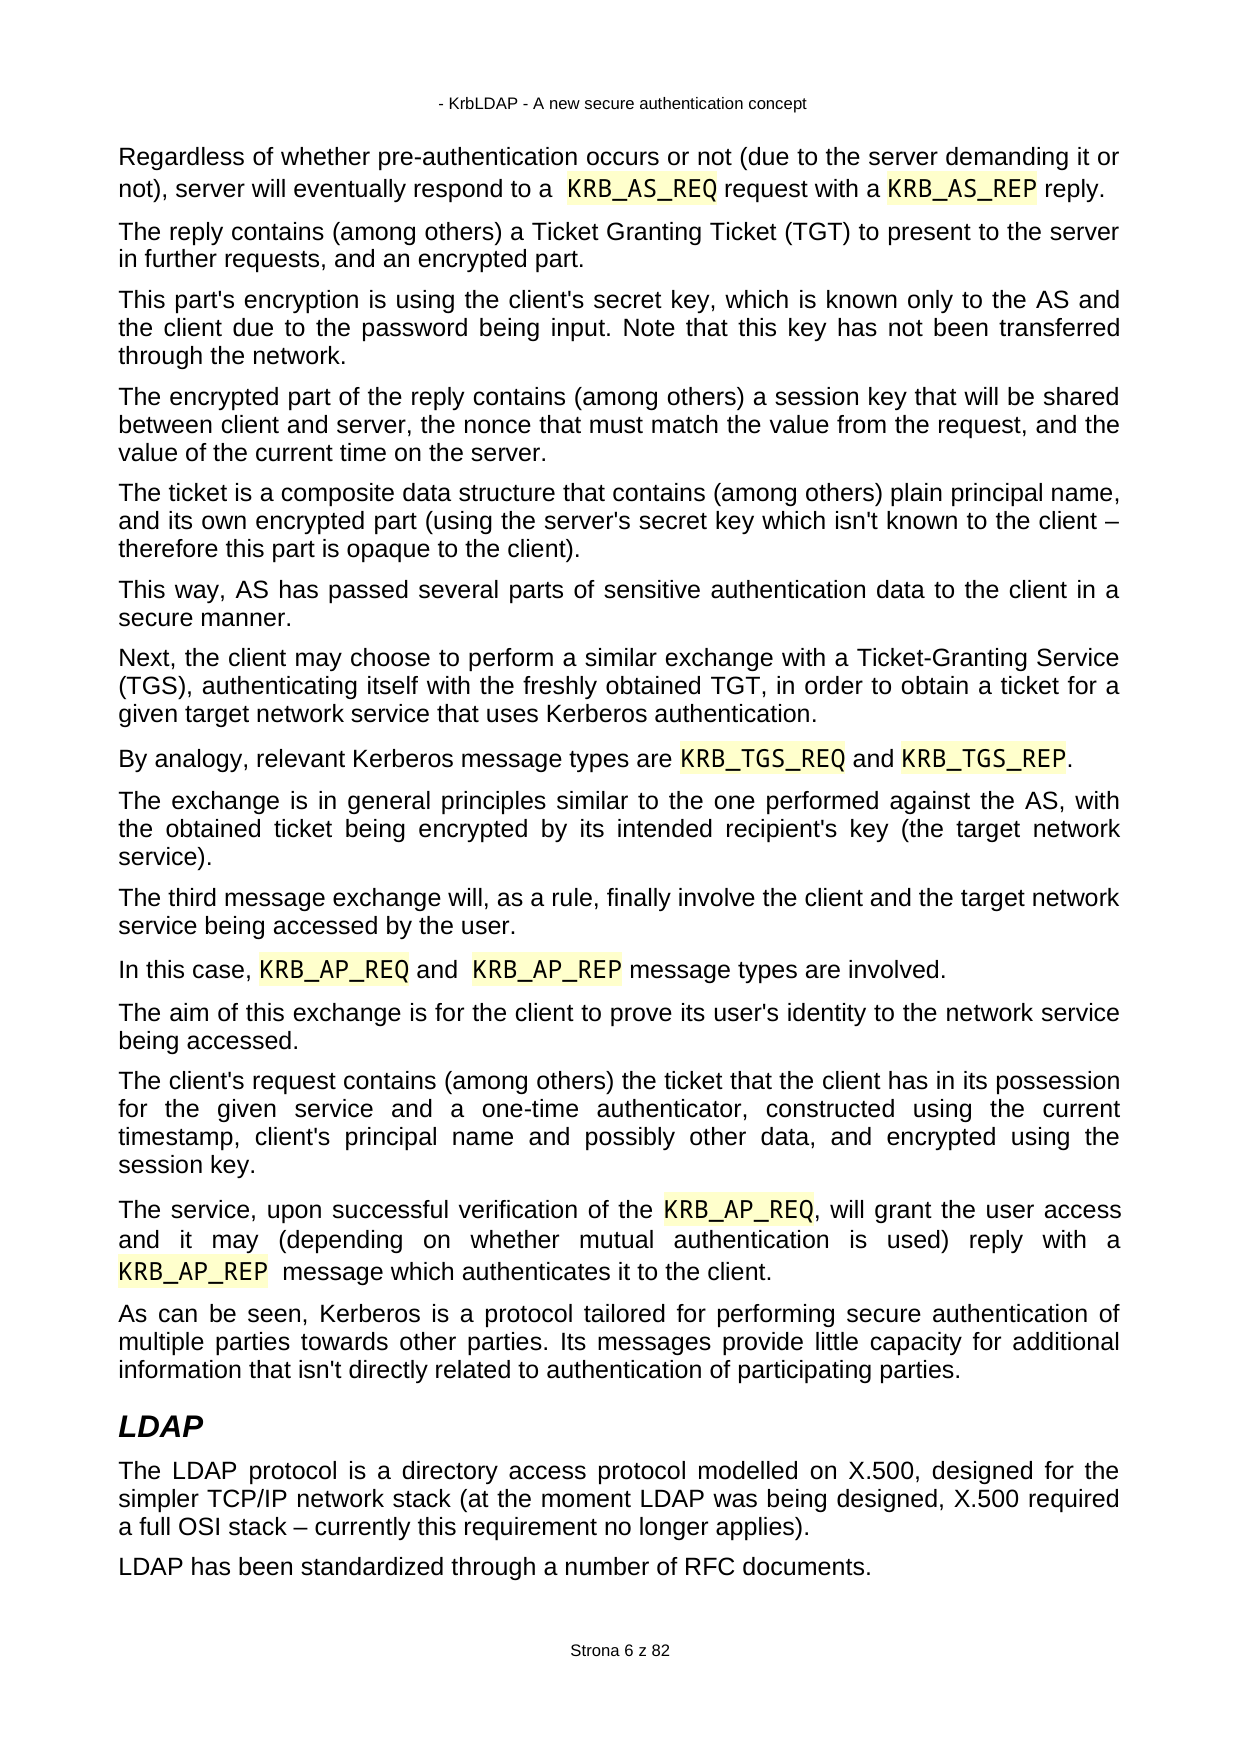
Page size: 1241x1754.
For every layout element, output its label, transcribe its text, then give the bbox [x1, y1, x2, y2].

text In this case, KRB_AP_REQ and KRB_AP_REP message types are involved. [118, 952, 259, 986]
text Next, the client may choose to perform a similar exchange with a Ticket-Granting Service (TGS), authenticating itself with the freshly obtained TGT, in order to obtain a ticket for a given target network service that uses Kerberos authentication. [118, 644, 1122, 728]
text The third message exchange will, as a rule, finally involve the client and the target network service being accessed by the user. [118, 883, 1122, 939]
text The service, upon successful verification of the KRB_AP_REQ, will grant the user access and it may (depending on whether mutual authentication is used) reply with a KRB_AP_REP message which authenticates it to the client. [118, 1192, 1122, 1288]
text The ticket is a composite data structure that contains (among others) plain principal name, and its own encrypted part (using the server's secret key which isn't known to the client – therefore this part is opaque to the client). [118, 479, 1122, 563]
text LDAP has been standardized through a number of RFC documents. [118, 1553, 1122, 1581]
text By analogy, relevant Kerberos message types are KRB_TGS_REQ and KRB_TGS_REP. [845, 741, 901, 774]
text This part's encryption is using the client's secret key, which is known only to the AS and the client due to the password being input. Note that this key has not been transferred through the network. [118, 286, 1122, 370]
text The client's request contains (among others) the ticket that the client has in its possession for the given service and a one-time authenticator, constructed using the current timestamp, client's principal name and possibly other data, and encrypted using the session key. [118, 1067, 1122, 1179]
text By analogy, relevant Kerberos message types are KRB_TGS_REQ and KRB_TGS_REP. [1066, 741, 1122, 774]
text Regardless of whether pre-authentication occurs or not (due to the server demanding it or not), server will eventually respond to a KRB_AS_REQ request with a KRB_AS_REP reply. [118, 143, 1122, 205]
text In this case, KRB_AP_REQ and KRB_AP_REP message types are involved. [409, 952, 472, 986]
text This way, AS has passed several parts of sensitive authentication data to the client in a secure manner. [118, 575, 1122, 631]
text The reply contains (among others) a Ticket Granting Ticket (TGT) to present to the server in further requests, and an encrypted part. [118, 217, 1122, 273]
text In this case, KRB_AP_REQ and KRB_AP_REP message types are involved. [622, 952, 1122, 986]
text As can be seen, Kerberos is a protocol tailored for performing secure authentication of multiple parties towards other parties. Its messages provide little capacity for additional information that isn't directly related to authentication of participating parties. [118, 1300, 1122, 1384]
text The encrypted part of the reply contains (among others) a session key that will be shared between client and server, the nonce that must match the value from the request, and the value of the current time on the server. [118, 382, 1122, 466]
text The aim of this exchange is for the client to prove its user's identity to the network service being accessed. [118, 998, 1122, 1054]
text By analogy, relevant Kerberos message types are KRB_TGS_REQ and KRB_TGS_REP. [118, 741, 680, 774]
text The LDAP protocol is a directory access protocol modelled on X.500, designed for the simpler TCP/IP network stack (at the moment LDAP was being designed, X.500 required a full OSI stack – currently this requirement no longer applies). [118, 1456, 1122, 1541]
subtitle LDAP [118, 1409, 1122, 1444]
text The exchange is in general principles similar to the one performed against the AS, with the obtained ticket being encrypted by its intended recipient's key (the target network service). [118, 787, 1122, 871]
